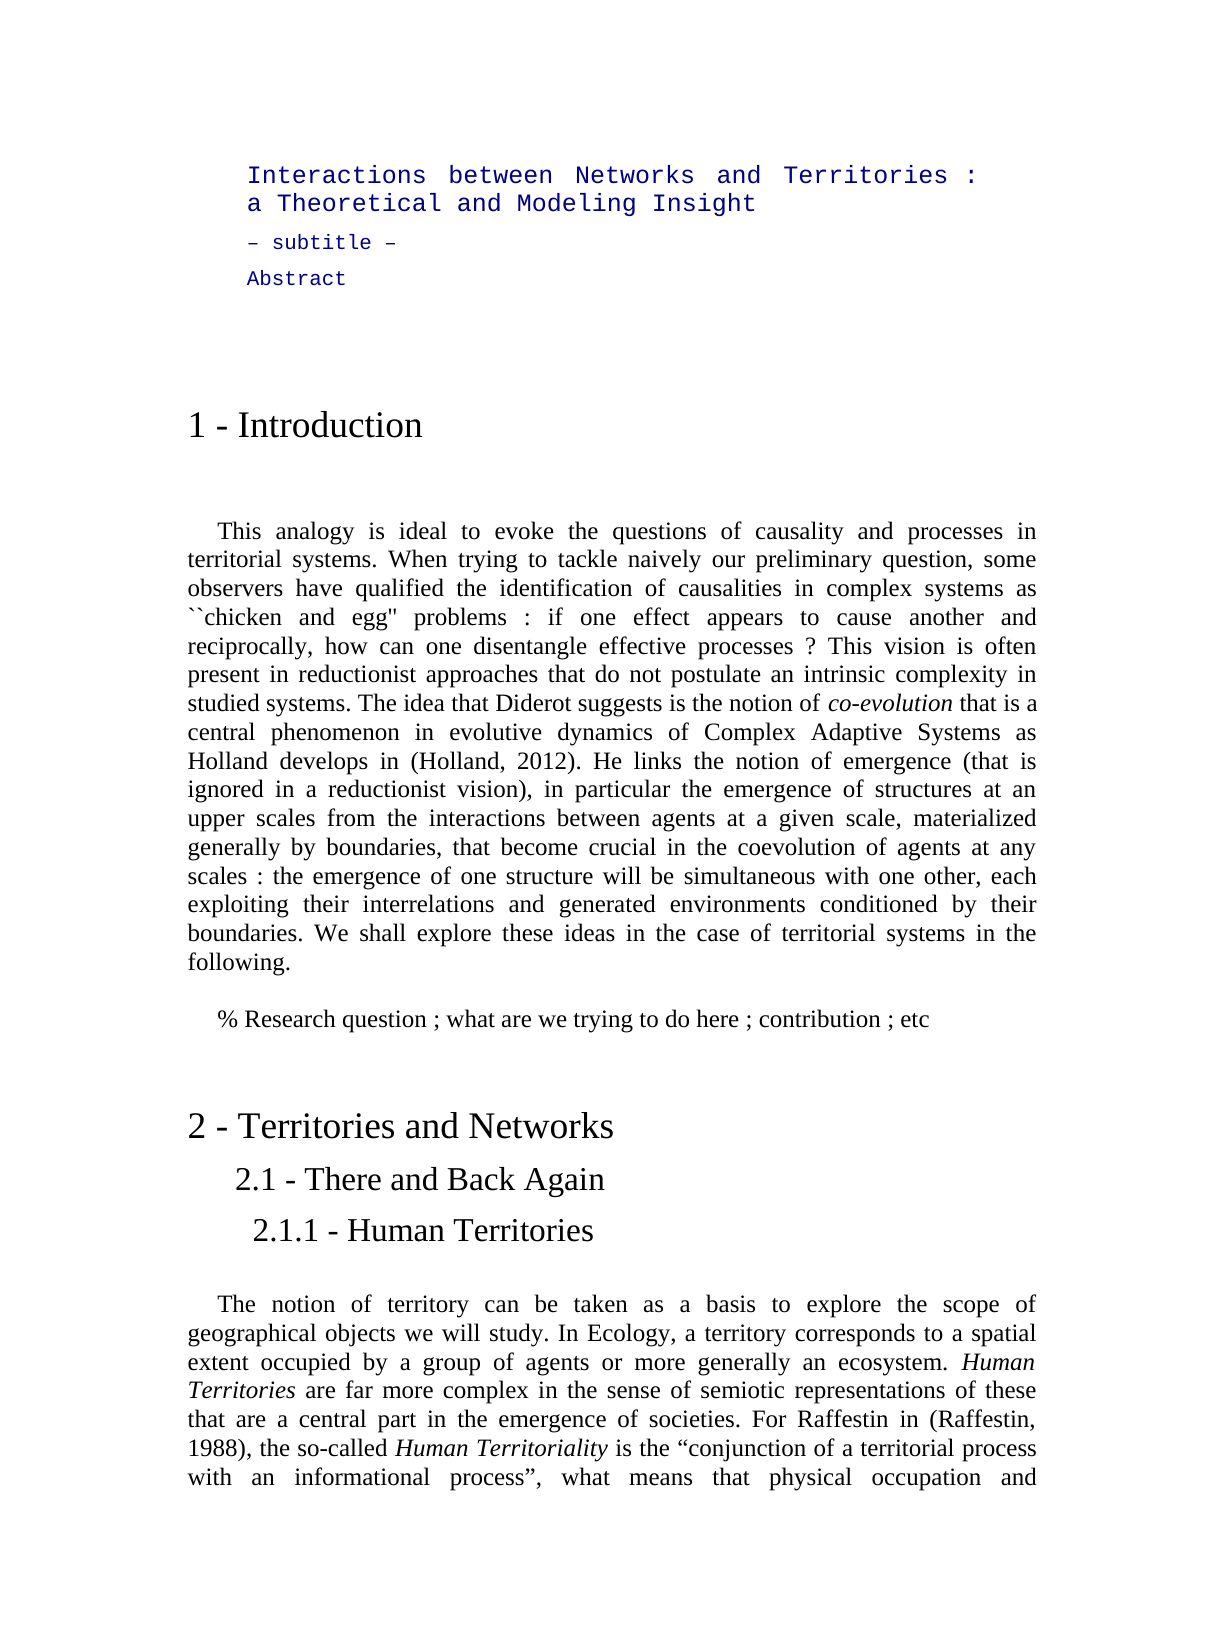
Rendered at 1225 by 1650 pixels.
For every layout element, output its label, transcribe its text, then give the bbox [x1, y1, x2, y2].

subtitle 2.1.1 - Human Territories [223, 1210, 1002, 1248]
text This analogy is ideal to evoke the questions of causality and processes in territorial systems. When trying to tackle naively our preliminary question, some observers have qualified the identification of causalities in complex systems as ``chicken and egg'' problems : if one effect appears to cause another and reciprocally, how can one disentangle effective processes ? This vision is often present in reductionist approaches that do not postulate an intrinsic complexity in studied systems. The idea that Diderot suggests is the notion of co-evolution that is a central phenomenon in evolutive dynamics of Complex Adaptive Systems as Holland develops in (Holland, 2012). He links the notion of emergence (that is ignored in a reductionist vision), in particular the emergence of structures at an upper scales from the interactions between agents at a given scale, materialized generally by boundaries, that become crucial in the coevolution of agents at any scales : the emergence of one structure will be simultaneous with one other, each exploiting their interrelations and generated environments conditioned by their boundaries. We shall explore these ideas in the case of territorial systems in the following. [187, 516, 1037, 976]
subtitle 2.1 - There and Back Again [205, 1159, 1020, 1197]
subtitle 2 - Territories and Networks [187, 1103, 1037, 1146]
text % Research question ; what are we trying to do here ; contribution ; etc [187, 1004, 1037, 1033]
title Interactions between Networks and Territories : a Theoretical and Modeling Insight [247, 162, 978, 219]
subtitle 1 - Introduction [187, 403, 1037, 446]
text The notion of territory can be taken as a basis to explore the scope of geographical objects we will study. In Ecology, a territory corresponds to a spatial extent occupied by a group of agents or more generally an ecosystem. Human Territories are far more complex in the sense of semiotic representations of these that are a central part in the emergence of societies. For Raffestin in (Raffestin, 1988), the so-called Human Territoriality is the “conjunction of a territorial process with an informational process”, what means that physical occupation and [187, 1289, 1037, 1491]
text Abstract [247, 268, 978, 291]
subtitle – subtitle – [247, 232, 978, 255]
